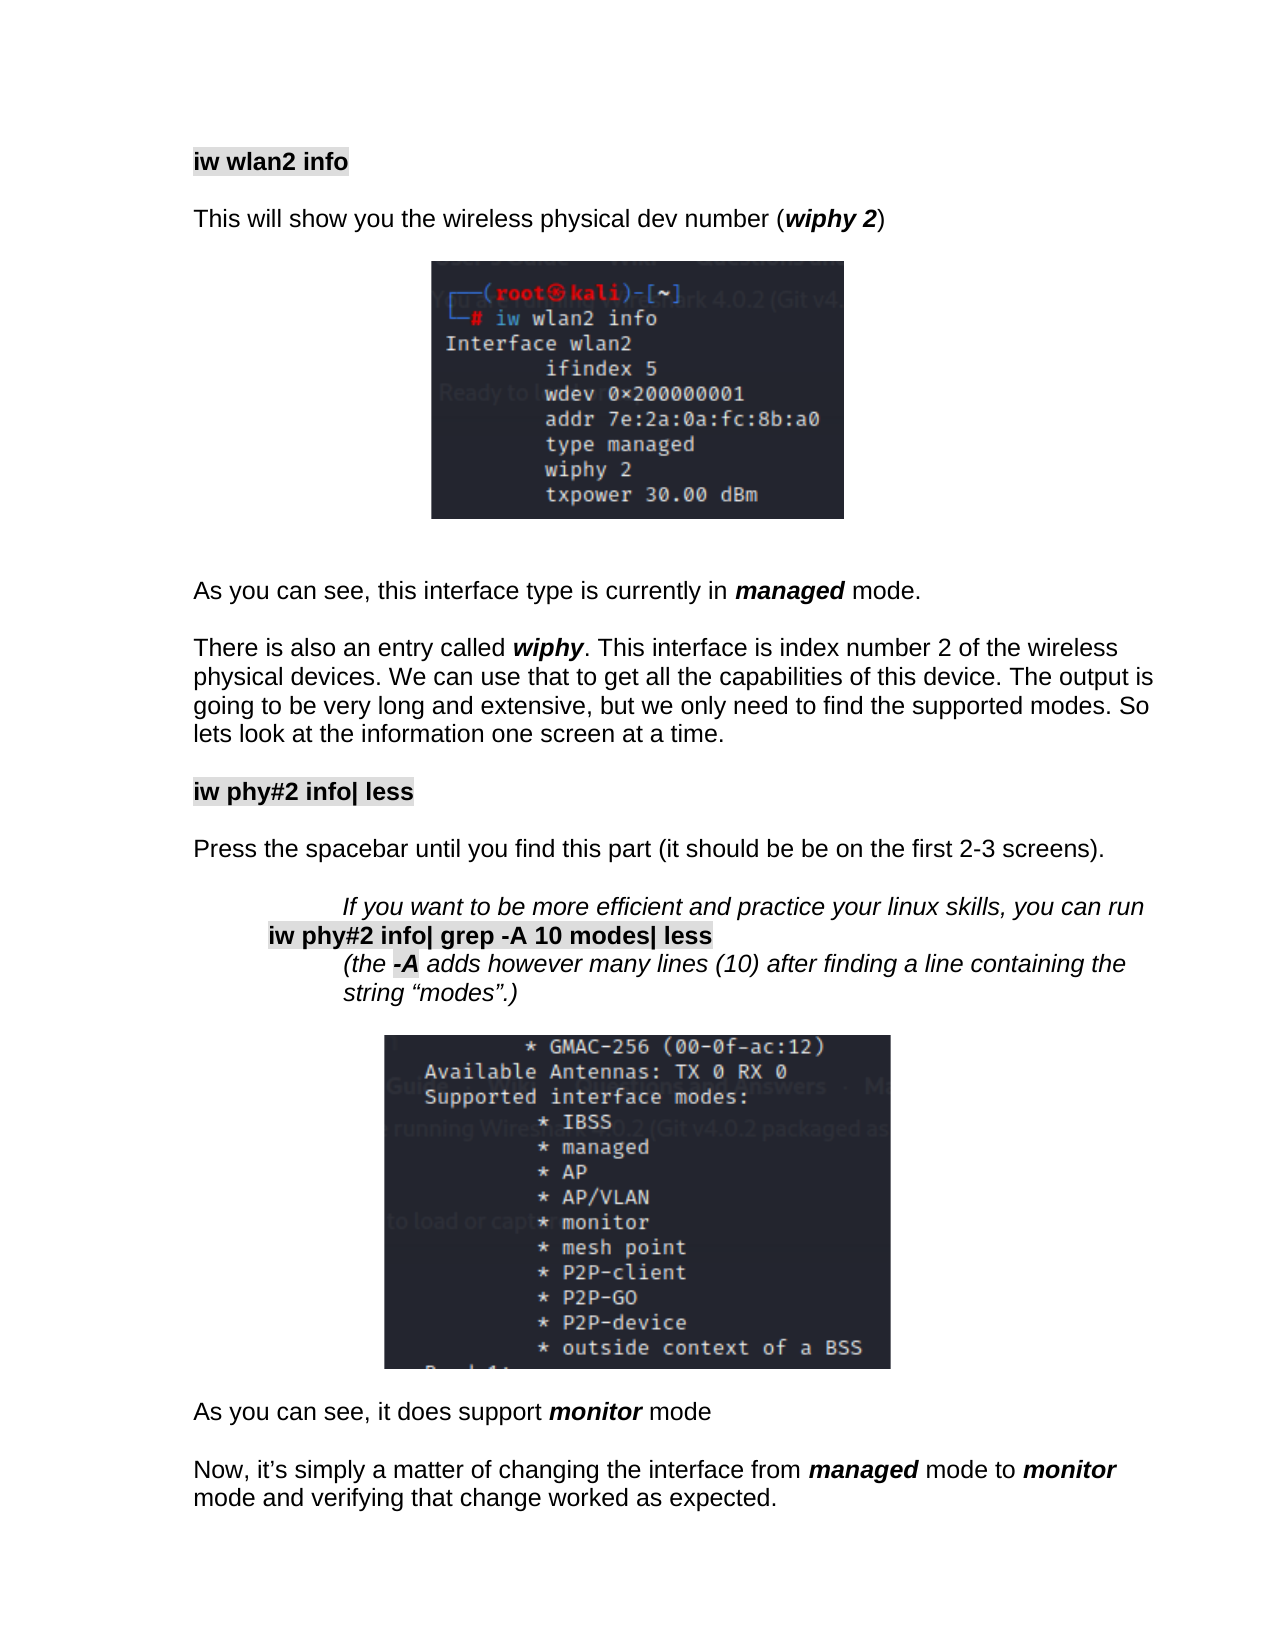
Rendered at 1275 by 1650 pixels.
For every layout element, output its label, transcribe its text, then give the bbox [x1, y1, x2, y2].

text There is also an entry called wiphy. This interface is index number 2 of the wireless physical devices. We can use that to get all the capabilities of this device. The output is going to be very long and extensive, but we only need to find the supported modes. So lets look at the information one screen at a time. [193, 633, 1157, 748]
text Now, it’s simply a matter of changing the interface from managed mode to monitor mode and verifying that change worked as expected. [193, 1455, 1157, 1512]
text (the -A adds however many lines (10) after finding a line containing the string “modes”.) [343, 949, 1157, 1007]
text This will show you the wireless physical dev number (wiphy 2) [193, 204, 1157, 233]
text As you can see, it does support monitor mode [193, 1397, 1157, 1426]
text Press the spacebar until you find this part (it should be be on the first 2-3 screens). [193, 834, 1157, 863]
text iw wlan2 info [193, 147, 1157, 176]
text If you want to be more efficient and practice your linux skills, you can run iw phy#2 info| grep -A 10 modes| less [268, 892, 1157, 949]
picture [431, 261, 844, 519]
picture [384, 1035, 891, 1369]
text As you can see, this interface type is currently in managed mode. [193, 576, 1157, 604]
text iw phy#2 info| less [193, 777, 1157, 806]
